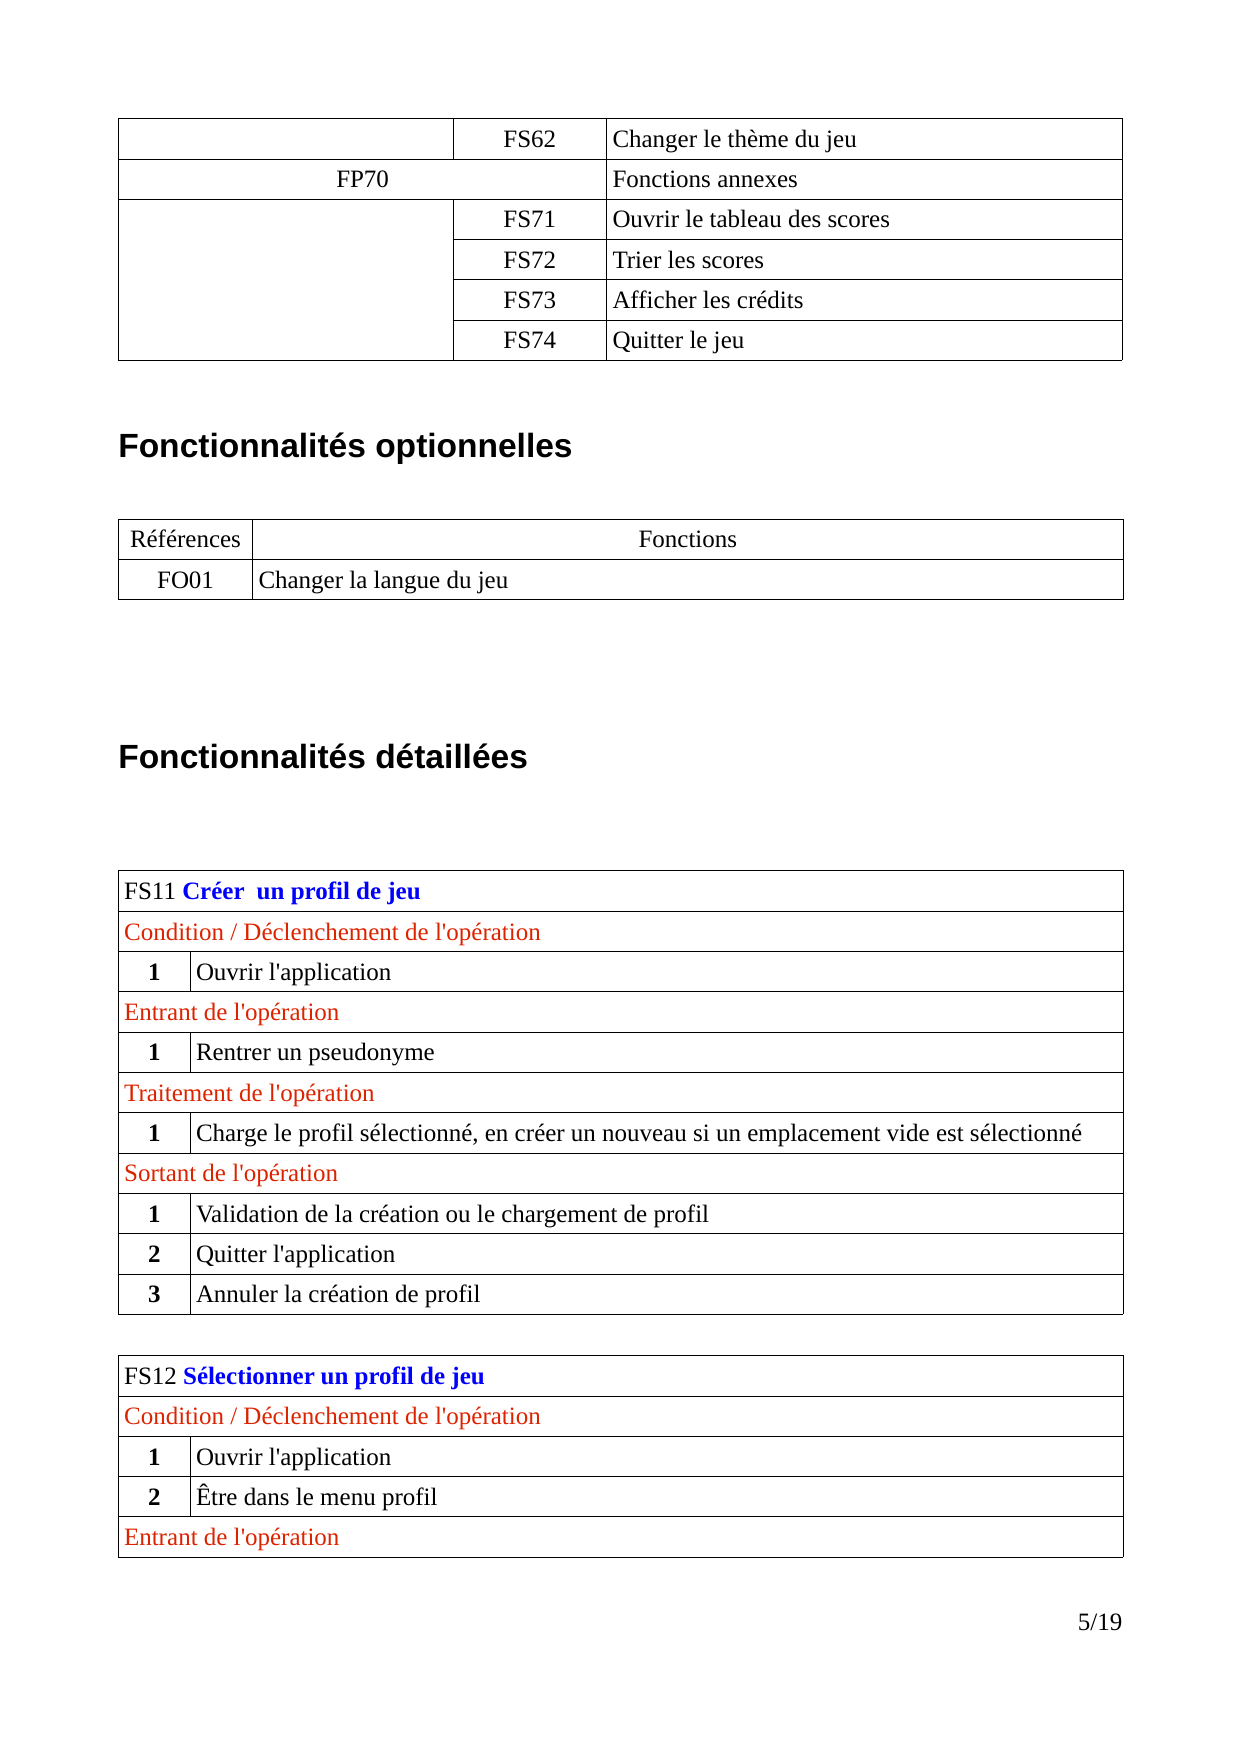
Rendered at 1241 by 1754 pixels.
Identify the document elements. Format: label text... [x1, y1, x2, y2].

table_cell FS62 [454, 119, 606, 158]
table_cell Ouvrir le tableau des scores [607, 200, 1122, 239]
table_cell Sortant de l'opération [119, 1154, 1123, 1193]
table_cell FS74 [454, 321, 606, 360]
table_cell Ouvrir l'application [191, 1437, 1123, 1476]
table_header Fonctions [253, 520, 1123, 559]
table_cell Entrant de l'opération [119, 1517, 1123, 1557]
table_cell 1 [119, 1437, 190, 1476]
table_cell Être dans le menu profil [191, 1477, 1123, 1516]
table_cell Trier les scores [607, 240, 1122, 279]
table_cell [119, 200, 453, 360]
subtitle Fonctionnalités détaillées [118, 737, 1122, 775]
subtitle Fonctionnalités optionnelles [118, 426, 1122, 465]
table_cell Quitter l'application [191, 1234, 1123, 1273]
table_cell Quitter le jeu [607, 321, 1122, 360]
table_cell 1 [119, 952, 190, 991]
table_cell Ouvrir l'application [191, 952, 1123, 991]
table_cell Fonctions annexes [607, 160, 1122, 199]
table_cell 2 [119, 1234, 190, 1273]
table_cell Traitement de l'opération [119, 1073, 1123, 1112]
table_cell FO01 [119, 560, 252, 599]
table_cell 1 [119, 1033, 190, 1072]
table_cell FS73 [454, 280, 606, 320]
table_cell Condition / Déclenchement de l'opération [119, 1397, 1123, 1436]
table_cell Validation de la création ou le chargement de profil [191, 1194, 1123, 1233]
table_cell Changer le thème du jeu [607, 119, 1122, 158]
table_cell Annuler la création de profil [191, 1275, 1123, 1314]
table_cell 3 [119, 1275, 190, 1314]
table_header FS12 Sélectionner un profil de jeu [119, 1356, 1123, 1396]
table_cell 1 [119, 1194, 190, 1233]
table_cell FS72 [454, 240, 606, 279]
table_cell FS71 [454, 200, 606, 239]
table_cell Charge le profil sélectionné, en créer un nouveau si un emplacement vide est sélectionné [191, 1113, 1123, 1153]
table_cell Changer la langue du jeu [253, 560, 1123, 599]
table_cell Condition / Déclenchement de l'opération [119, 912, 1123, 951]
table_cell Entrant de l'opération [119, 992, 1123, 1032]
table_cell Rentrer un pseudonyme [191, 1033, 1123, 1072]
table_header FS11 Créer un profil de jeu [119, 871, 1123, 911]
table_cell Afficher les crédits [607, 280, 1122, 320]
table_cell 2 [119, 1477, 190, 1516]
table_cell FP70 [119, 160, 606, 199]
table_header Références [119, 520, 252, 559]
table_cell 1 [119, 1113, 190, 1153]
table_cell [119, 119, 453, 158]
